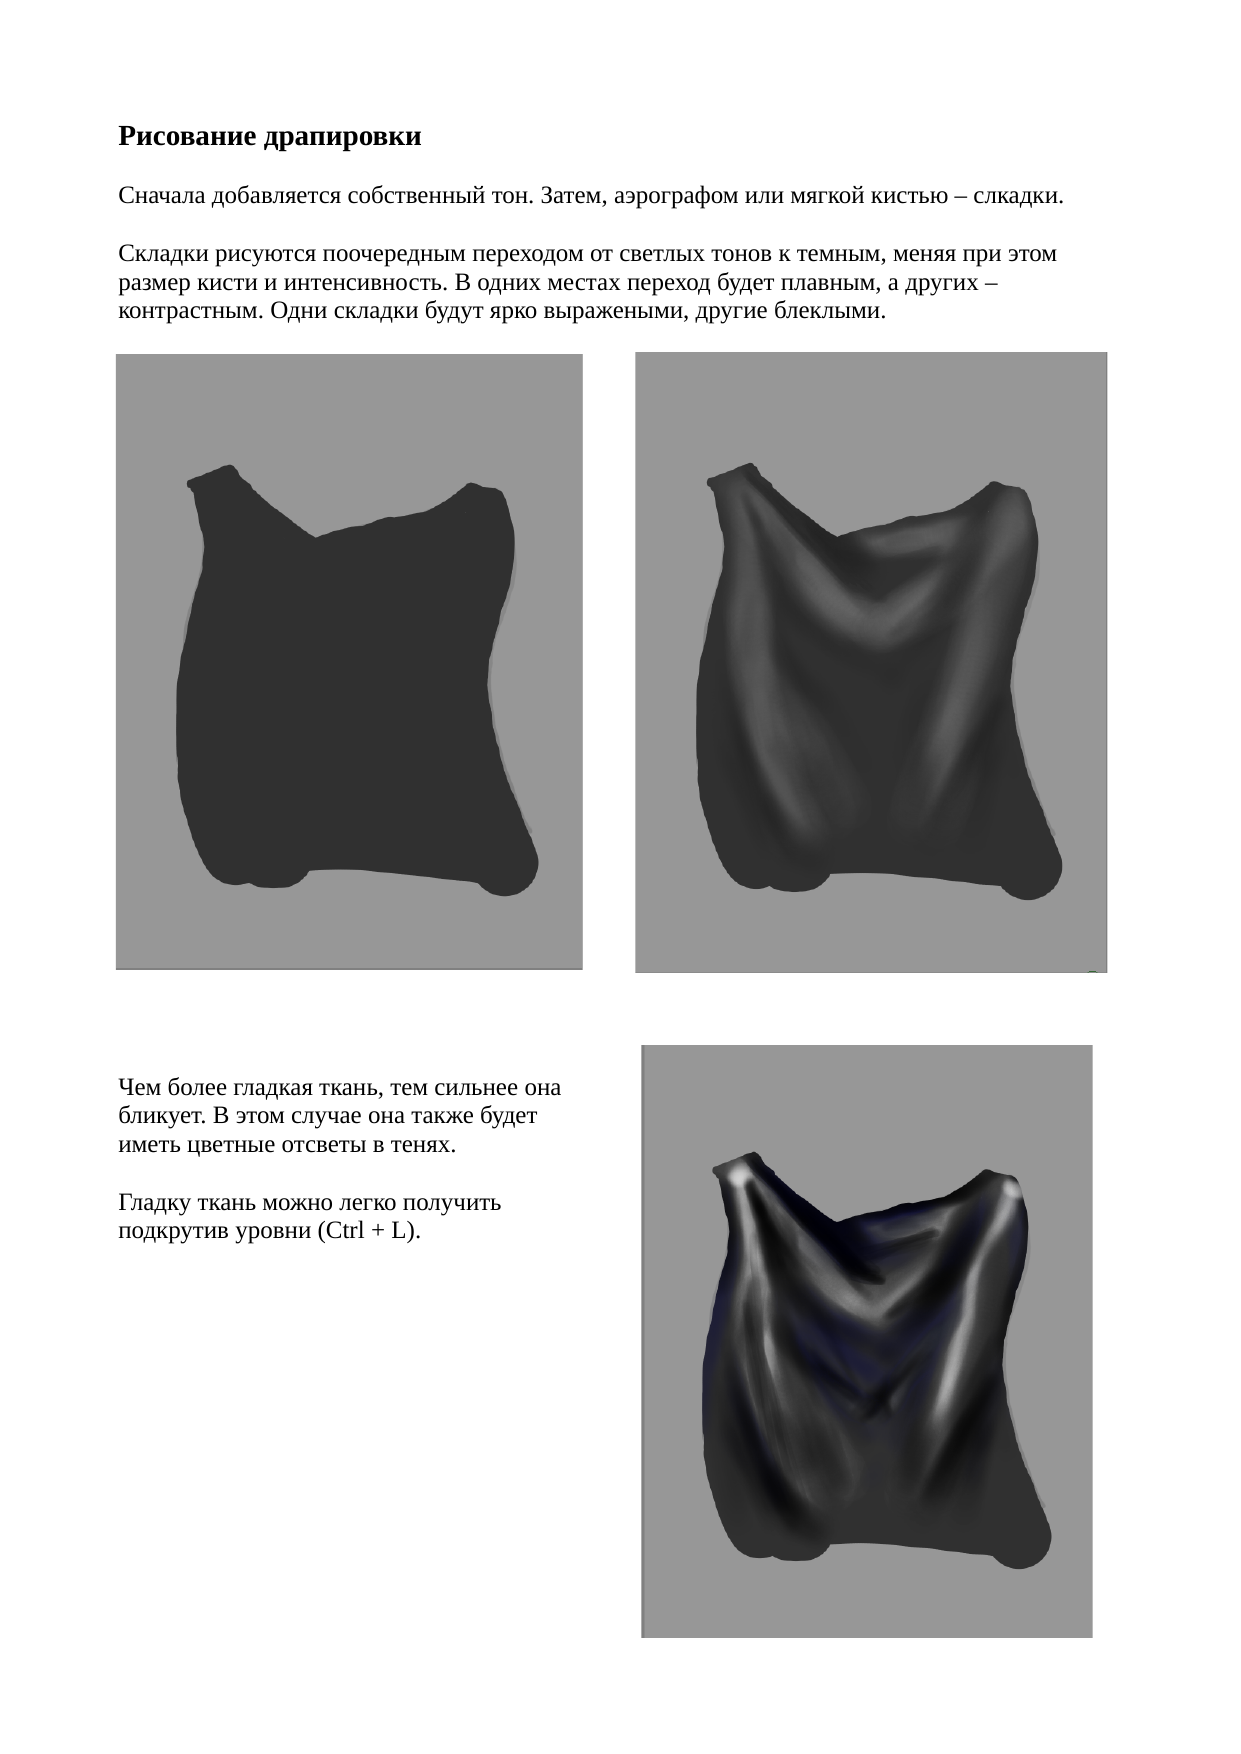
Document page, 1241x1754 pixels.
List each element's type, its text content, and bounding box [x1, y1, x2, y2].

text подкрутив уровни (Ctrl + L). [118, 1215, 641, 1244]
text Чем более гладкая ткань, тем сильнее она бликует. В этом случае она также будет [118, 1072, 641, 1129]
text [1093, 1072, 1122, 1129]
text Сначала добавляется собственный тон. Затем, аэрографом или мягкой кистью – слкадки. [118, 180, 1122, 209]
text [1093, 1129, 1122, 1158]
text [1093, 1187, 1122, 1215]
text Гладку ткань можно легко получить [118, 1187, 641, 1215]
text иметь цветные отсветы в тенях. [118, 1129, 641, 1158]
text [1093, 1215, 1122, 1244]
picture [115, 354, 583, 970]
picture [635, 352, 1108, 973]
text Складки рисуются поочередным переходом от светлых тонов к темным, меняя при этом размер кисти и интенсивность. В одних местах переход будет плавным, а других – контрастным. Одни складки будут ярко выражеными, другие блеклыми. [118, 238, 1122, 324]
text Рисование драпировки [118, 118, 1122, 152]
picture [641, 1045, 1093, 1638]
